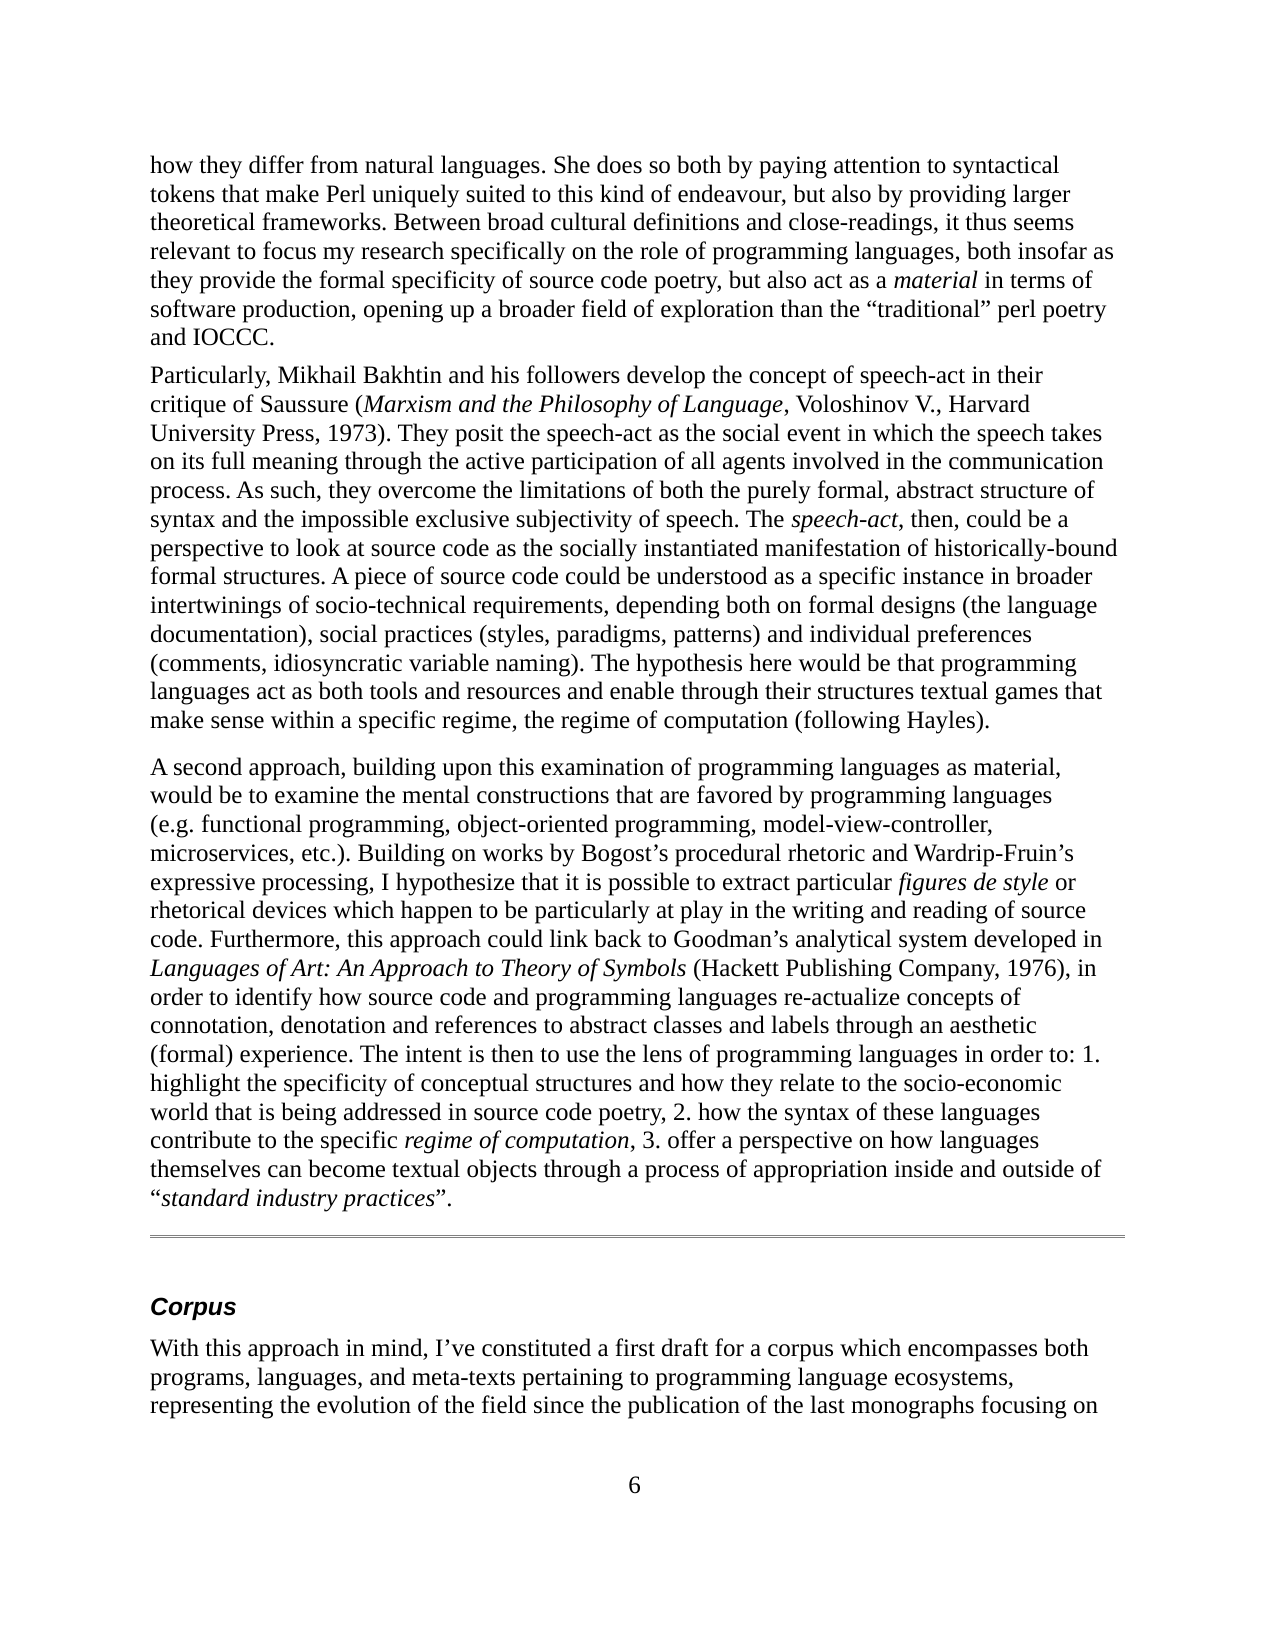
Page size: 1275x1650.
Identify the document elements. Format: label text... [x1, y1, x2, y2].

text Particularly, Mikhail Bakhtin and his followers develop the concept of speech-act in their critique of Saussure (Marxism and the Philosophy of Language, Voloshinov V., Harvard University Press, 1973). They posit the speech-act as the social event in which the speech takes on its full meaning through the active participation of all agents involved in the communication process. As such, they overcome the limitations of both the purely formal, abstract structure of syntax and the impossible exclusive subjectivity of speech. The speech-act, then, could be a perspective to look at source code as the socially instantiated manifestation of historically-bound formal structures. A piece of source code could be understood as a specific instance in broader intertwinings of socio-technical requirements, depending both on formal designs (the language documentation), social practices (styles, paradigms, patterns) and individual preferences (comments, idiosyncratic variable naming). The hypothesis here would be that programming languages act as both tools and resources and enable through their structures textual games that make sense within a specific regime, the regime of computation (following Hayles). [150, 360, 1125, 734]
subtitle Corpus [150, 1292, 1125, 1321]
text With this approach in mind, I’ve constituted a first draft for a corpus which encompasses both programs, languages, and meta-texts pertaining to programming language ecosystems, representing the evolution of the field since the publication of the last monographs focusing on [150, 1333, 1125, 1419]
text A second approach, building upon this examination of programming languages as material, would be to examine the mental constructions that are favored by programming languages (e.g. functional programming, object-oriented programming, model-view-controller, microservices, etc.). Building on works by Bogost’s procedural rhetoric and Wardrip-Fruin’s expressive processing, I hypothesize that it is possible to extract particular figures de style or rhetorical devices which happen to be particularly at play in the writing and reading of source code. Furthermore, this approach could link back to Goodman’s analytical system developed in Languages of Art: An Approach to Theory of Symbols (Hackett Publishing Company, 1976), in order to identify how source code and programming languages re-actualize concepts of connotation, denotation and references to abstract classes and labels through an aesthetic (formal) experience. The intent is then to use the lens of programming languages in order to: 1. highlight the specificity of conceptual structures and how they relate to the socio-economic world that is being addressed in source code poetry, 2. how the syntax of these languages contribute to the specific regime of computation, 3. offer a perspective on how languages themselves can become textual objects through a process of appropriation inside and outside of “standard industry practices”. [150, 752, 1125, 1212]
text how they differ from natural languages. She does so both by paying attention to syntactical tokens that make Perl uniquely suited to this kind of endeavour, but also by providing larger theoretical frameworks. Between broad cultural definitions and close-readings, it thus seems relevant to focus my research specifically on the role of programming languages, both insofar as they provide the formal specificity of source code poetry, but also act as a material in terms of software production, opening up a broader field of exploration than the “traditional” perl poetry and IOCCC. [150, 150, 1125, 351]
